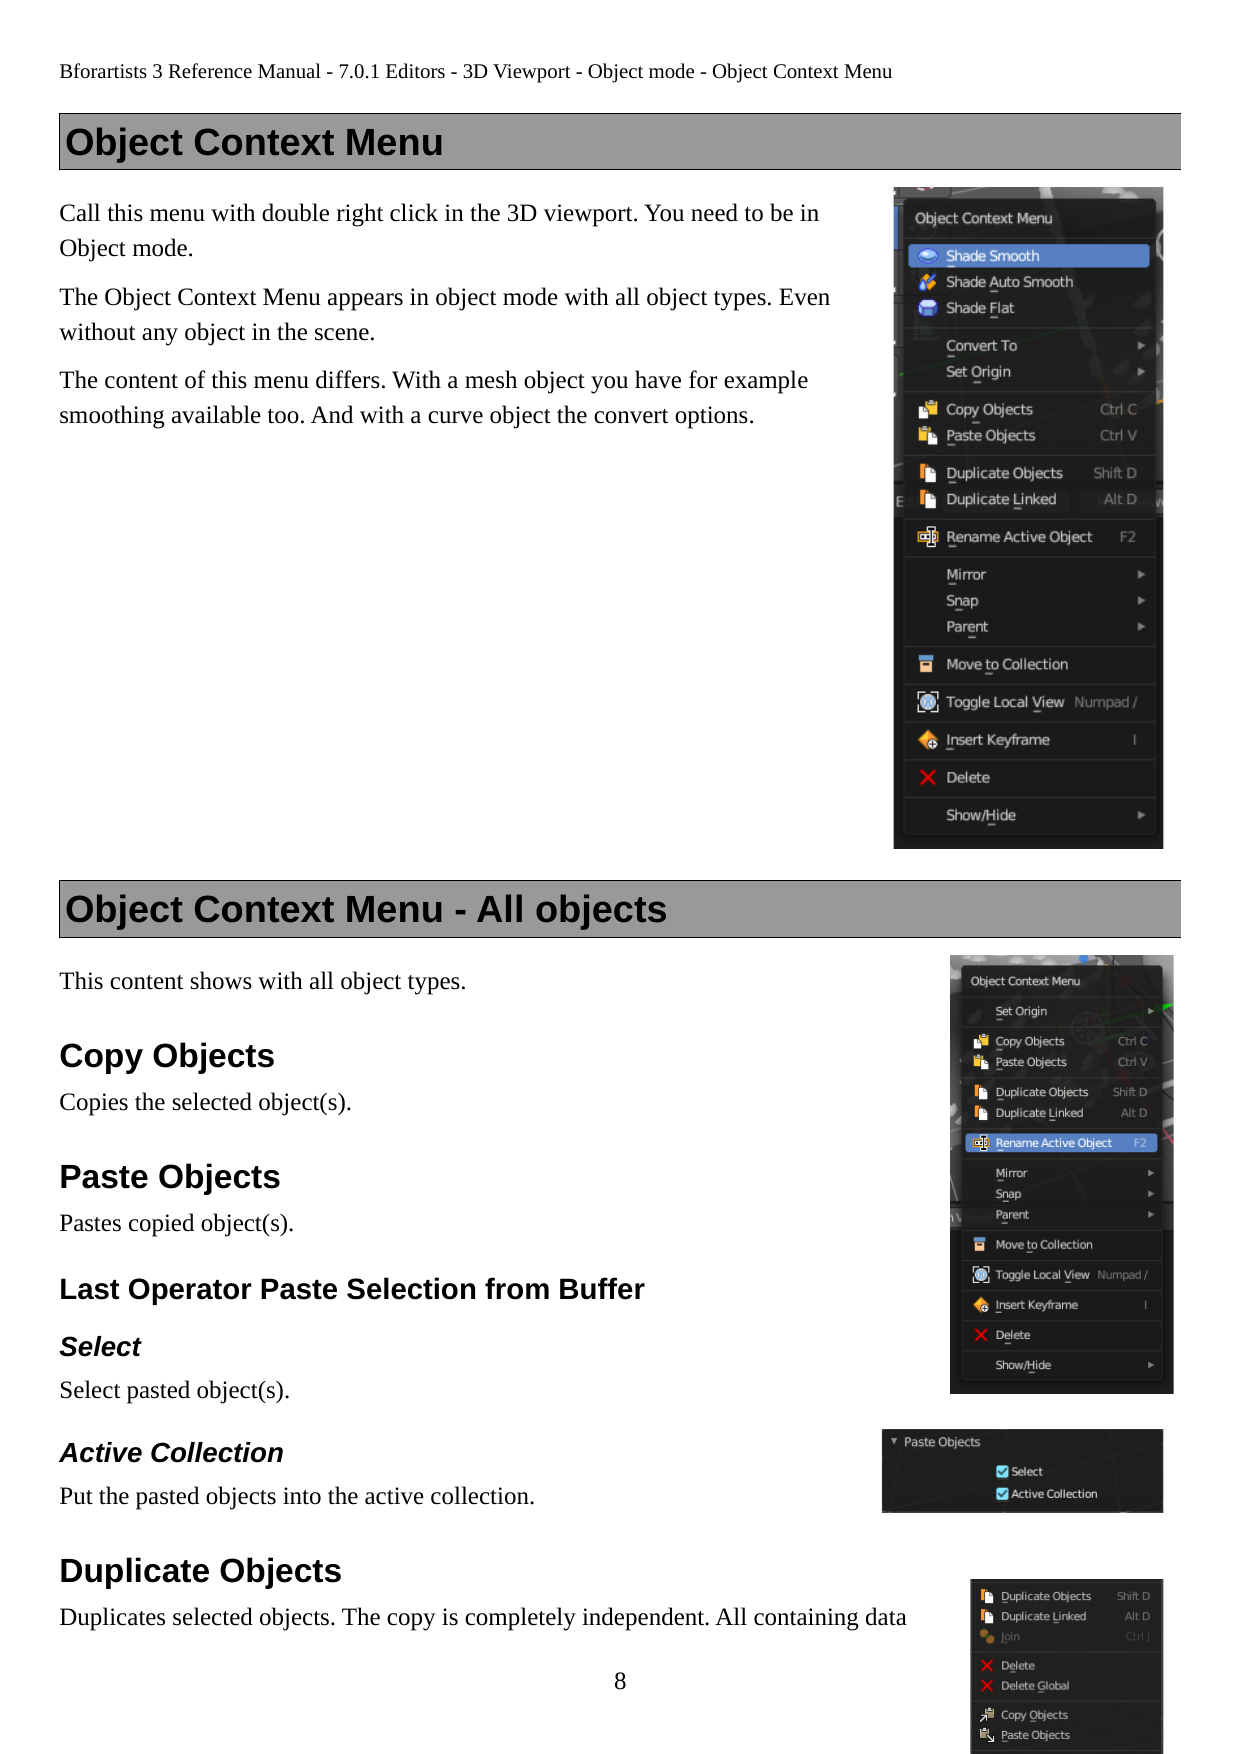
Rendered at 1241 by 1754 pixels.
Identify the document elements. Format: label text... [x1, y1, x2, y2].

subtitle Last Operator Paste Selection from Buffer [59, 1272, 950, 1306]
subtitle [1174, 1157, 1181, 1196]
text Call this menu with double right click in the 3D viewport. You need to be in Object mode. [59, 198, 893, 262]
picture [950, 955, 1174, 1394]
subtitle [1174, 1036, 1181, 1075]
picture [893, 187, 1164, 849]
subtitle Copy Objects [59, 1036, 950, 1075]
subtitle Select [59, 1331, 950, 1363]
subtitle [1164, 1437, 1181, 1469]
text Select pasted object(s). [59, 1375, 1181, 1404]
text Duplicates selected objects. The copy is completely independent. All containing data [59, 1602, 970, 1631]
text The Object Context Menu appears in object mode with all object types. Even without any object in the scene. [59, 282, 893, 345]
subtitle [1174, 1331, 1181, 1363]
subtitle Duplicate Objects [59, 1551, 1181, 1590]
text The content of this menu differs. With a mesh object you have for example smoothing available too. And with a curve object the convert options. [59, 366, 893, 429]
table_header Object Context Menu [60, 114, 1181, 169]
text Put the pasted objects into the active collection. [59, 1481, 881, 1510]
subtitle Active Collection [59, 1437, 881, 1469]
subtitle Paste Objects [59, 1157, 950, 1196]
picture [881, 1429, 1164, 1513]
text Pastes copied object(s). [59, 1208, 950, 1237]
text Copies the selected object(s). [59, 1087, 950, 1116]
table_header Object Context Menu - All objects [60, 881, 1181, 937]
text This content shows with all object types. [59, 966, 950, 995]
picture [970, 1579, 1164, 1754]
